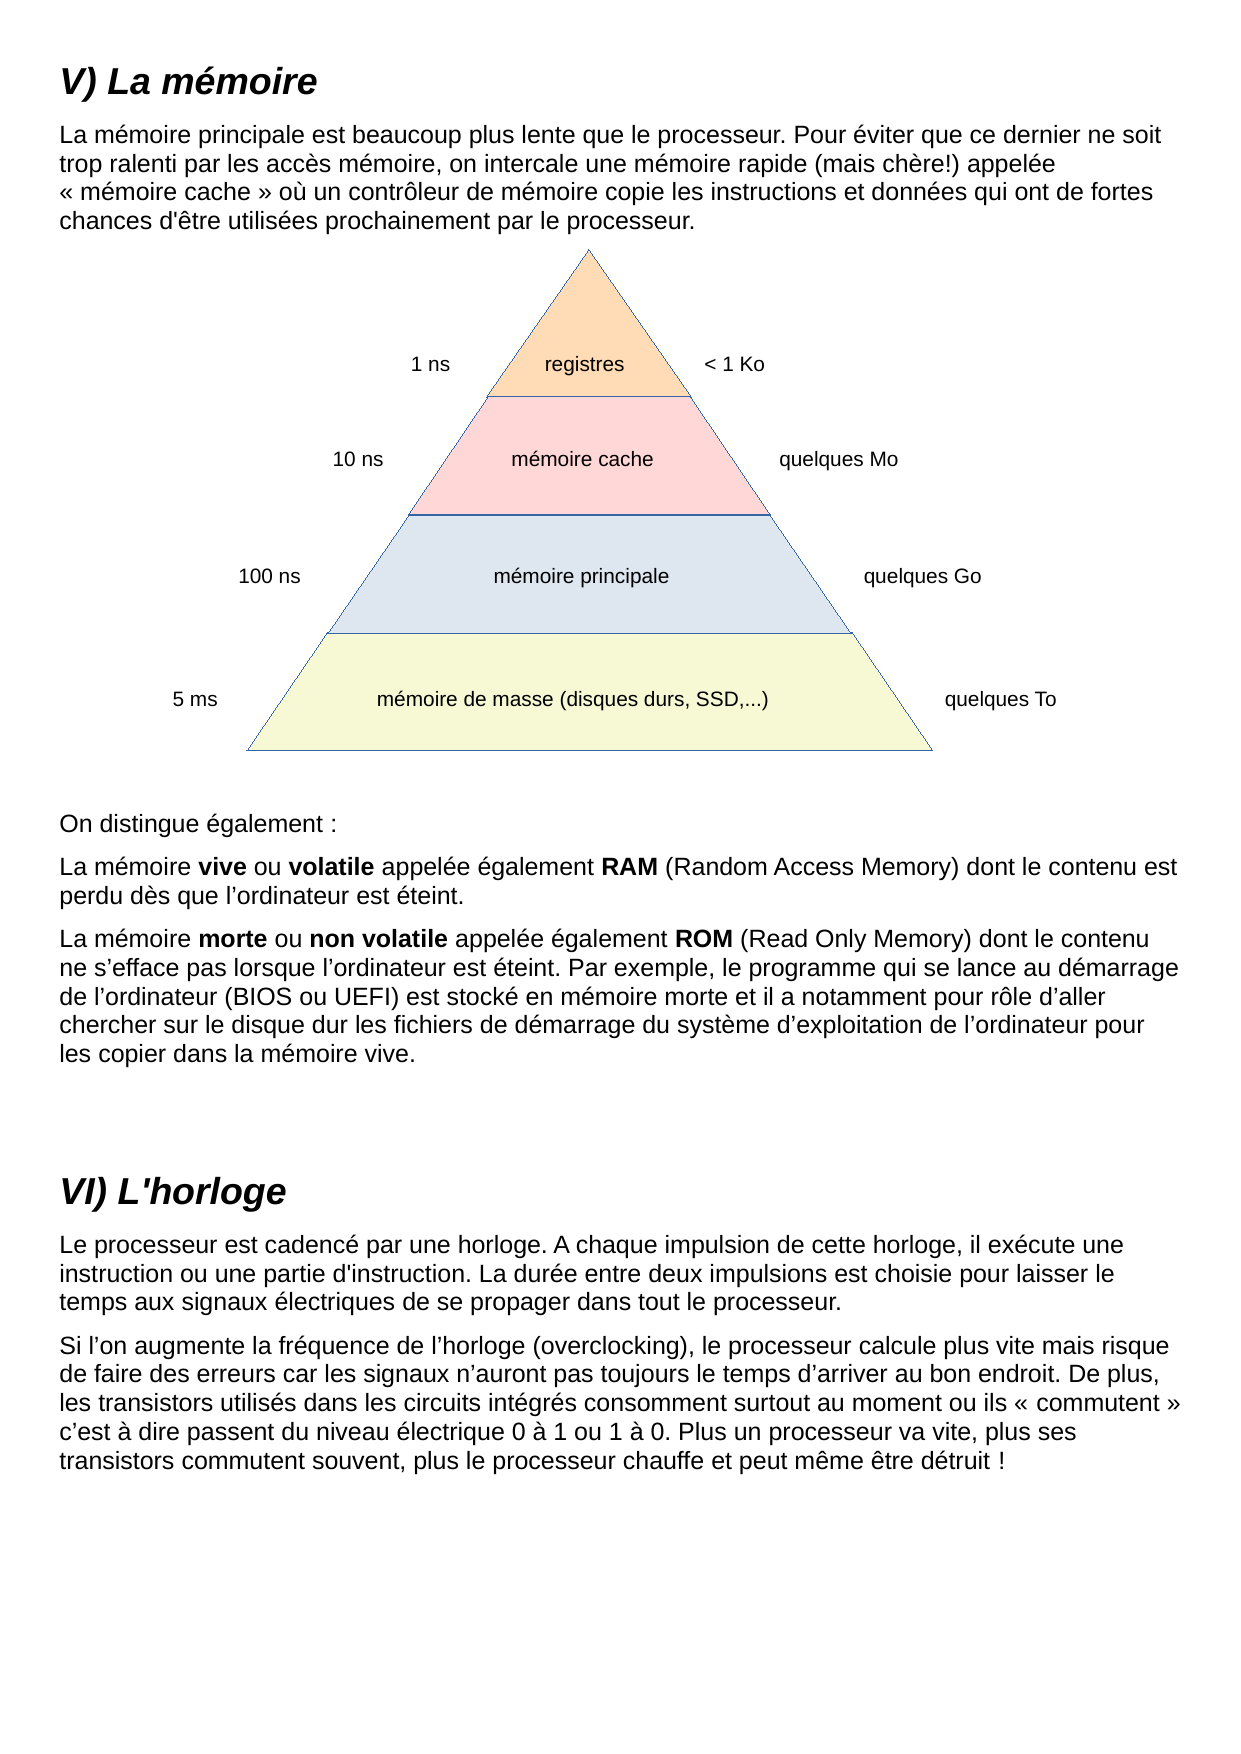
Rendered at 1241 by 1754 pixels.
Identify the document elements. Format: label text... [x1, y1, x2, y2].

text Le processeur est cadencé par une horloge. A chaque impulsion de cette horloge, il exécute une instruction ou une partie d'instruction. La durée entre deux impulsions est choisie pour laisser le temps aux signaux électriques de se propager dans tout le processeur. [59, 1230, 1181, 1316]
text Si l’on augmente la fréquence de l’horloge (overclocking), le processeur calcule plus vite mais risque de faire des erreurs car les signaux n’auront pas toujours le temps d’arriver au bon endroit. De plus, les transistors utilisés dans les circuits intégrés consomment surtout au moment ou ils « commutent » c’est à dire passent du niveau électrique 0 à 1 ou 1 à 0. Plus un processeur va vite, plus ses transistors commutent souvent, plus le processeur chauffe et peut même être détruit ! [59, 1331, 1181, 1474]
text La mémoire vive ou volatile appelée également RAM (Random Access Memory) dont le contenu est perdu dès que l’ordinateur est éteint. [59, 852, 1181, 909]
list L'horloge [59, 1169, 1181, 1212]
text On distingue également : [59, 808, 1181, 837]
list La mémoire [59, 59, 1181, 102]
text La mémoire morte ou non volatile appelée également ROM (Read Only Memory) dont le contenu ne s’efface pas lorsque l’ordinateur est éteint. Par exemple, le programme qui se lance au démarrage de l’ordinateur (BIOS ou UEFI) est stocké en mémoire morte et il a notamment pour rôle d’aller chercher sur le disque dur les fichiers de démarrage du système d’exploitation de l’ordinateur pour les copier dans la mémoire vive. [59, 924, 1181, 1068]
text La mémoire principale est beaucoup plus lente que le processeur. Pour éviter que ce dernier ne soit trop ralenti par les accès mémoire, on intercale une mémoire rapide (mais chère!) appelée « mémoire cache » où un contrôleur de mémoire copie les instructions et données qui ont de fortes chances d'être utilisées prochainement par le processeur. [59, 120, 1181, 235]
